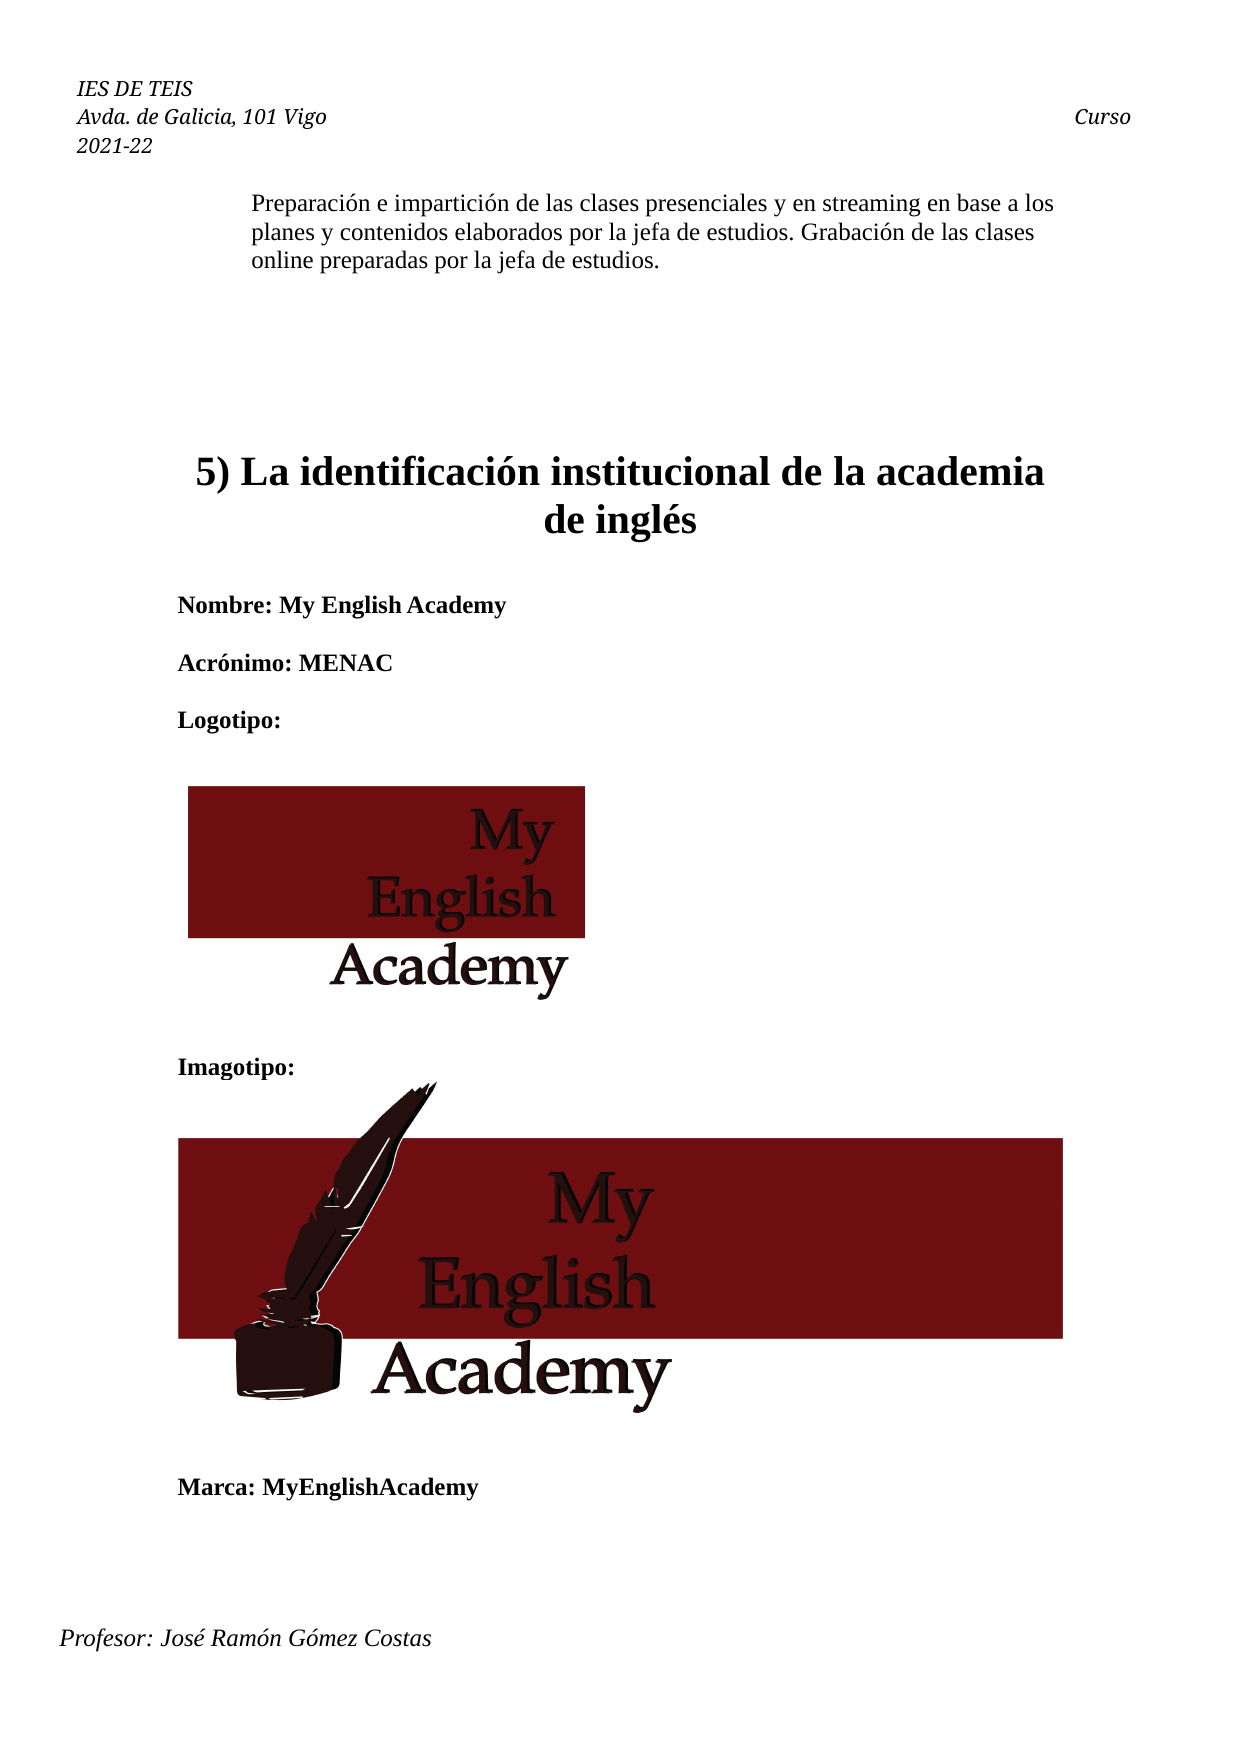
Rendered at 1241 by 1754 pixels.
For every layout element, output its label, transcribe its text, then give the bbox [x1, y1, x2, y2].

text Acrónimo: MENAC [177, 648, 1063, 677]
picture [177, 1080, 1063, 1415]
text Logotipo: [177, 705, 1063, 734]
text Imagotipo: [177, 1052, 1063, 1080]
text Preparación e impartición de las clases presenciales y en streaming en base a los planes y contenidos elaborados por la jefa de estudios. Grabación de las clases online preparadas por la jefa de estudios. [177, 188, 1063, 274]
text Nombre: My English Academy [177, 590, 1063, 619]
text 5) La identificación institucional de la academia de inglés [177, 447, 1063, 542]
text Marca: MyEnglishAcademy [177, 1472, 1063, 1501]
picture [187, 746, 586, 1024]
